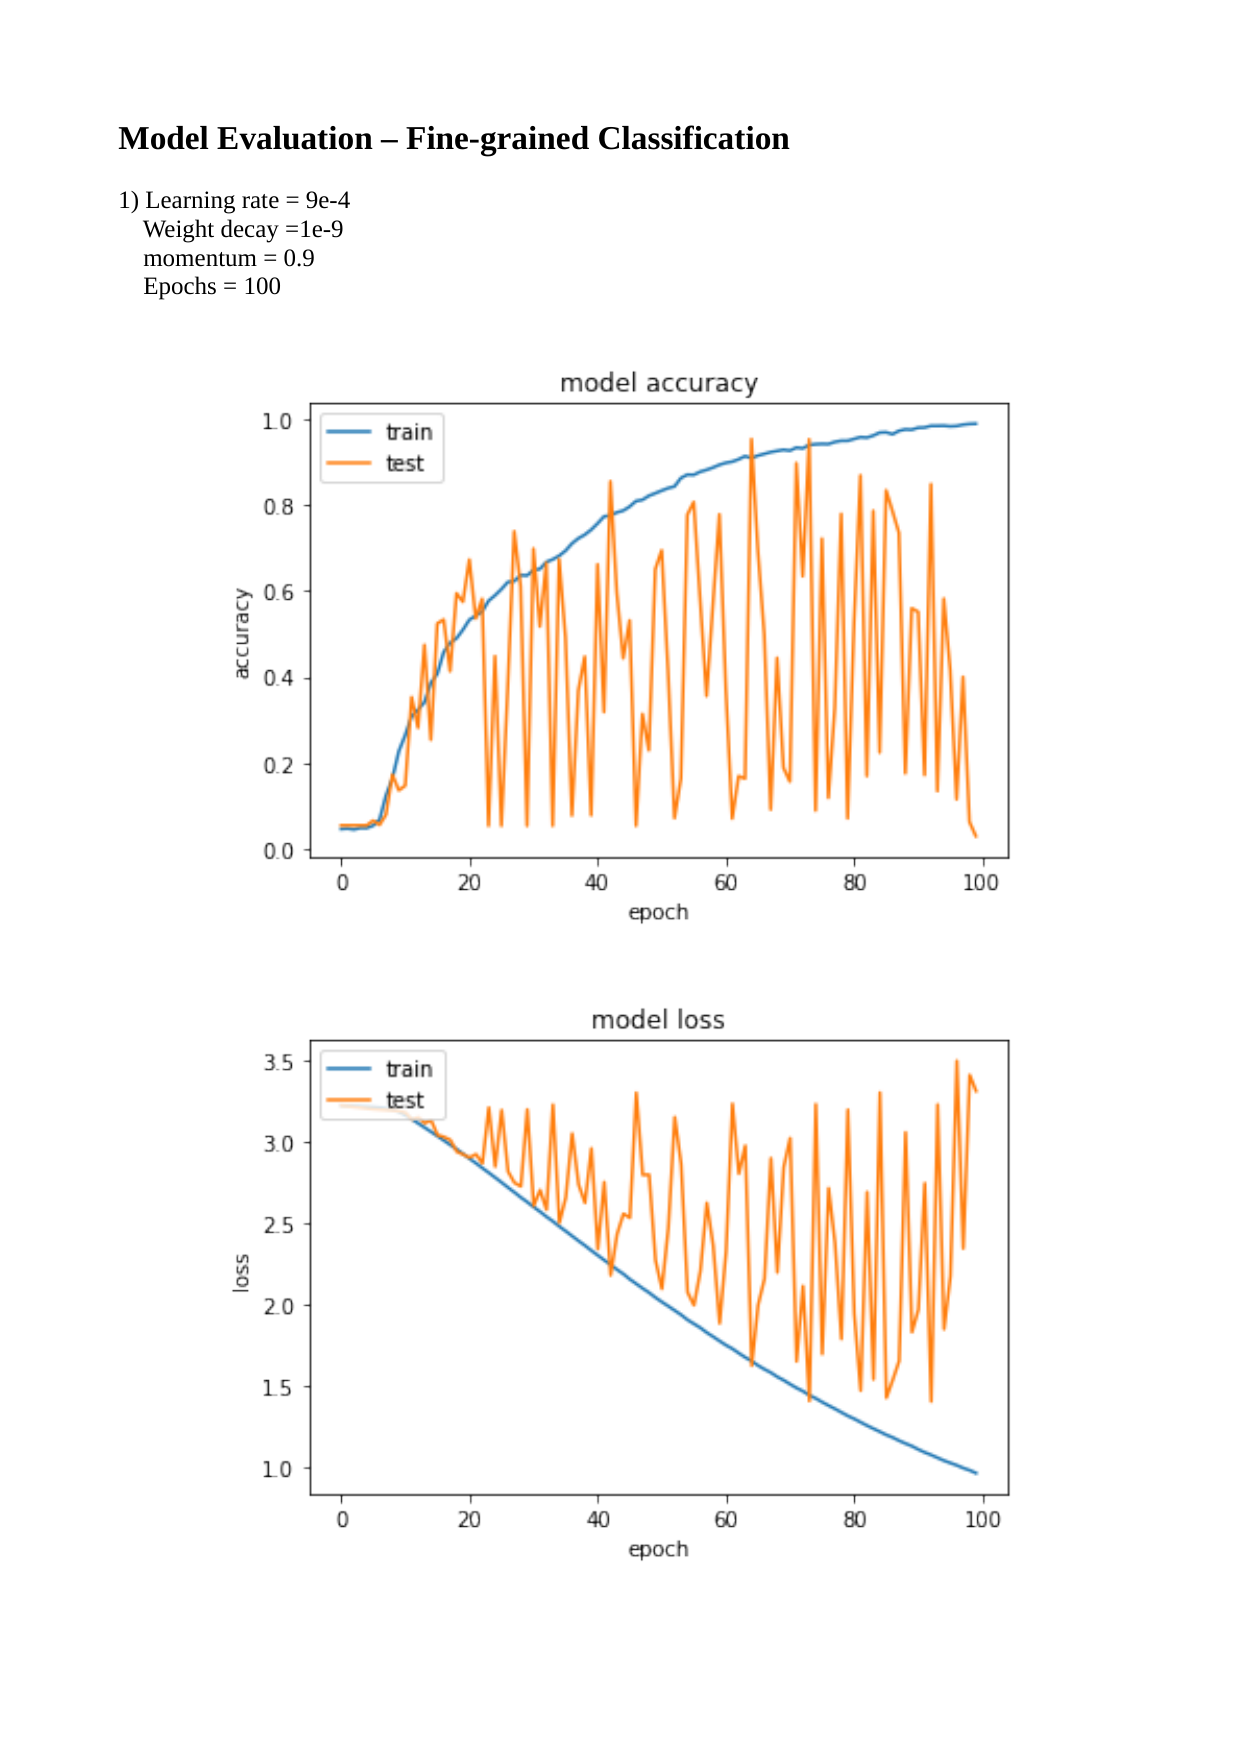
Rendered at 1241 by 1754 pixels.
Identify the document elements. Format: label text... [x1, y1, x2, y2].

text Epochs = 100 [118, 271, 1122, 300]
text Model Evaluation – Fine-grained Classification [118, 118, 1122, 156]
text 1) Learning rate = 9e-4 [118, 185, 1122, 214]
picture [218, 357, 1023, 937]
picture [218, 994, 1023, 1574]
text momentum = 0.9 [118, 243, 1122, 271]
text Weight decay =1e-9 [118, 214, 1122, 243]
